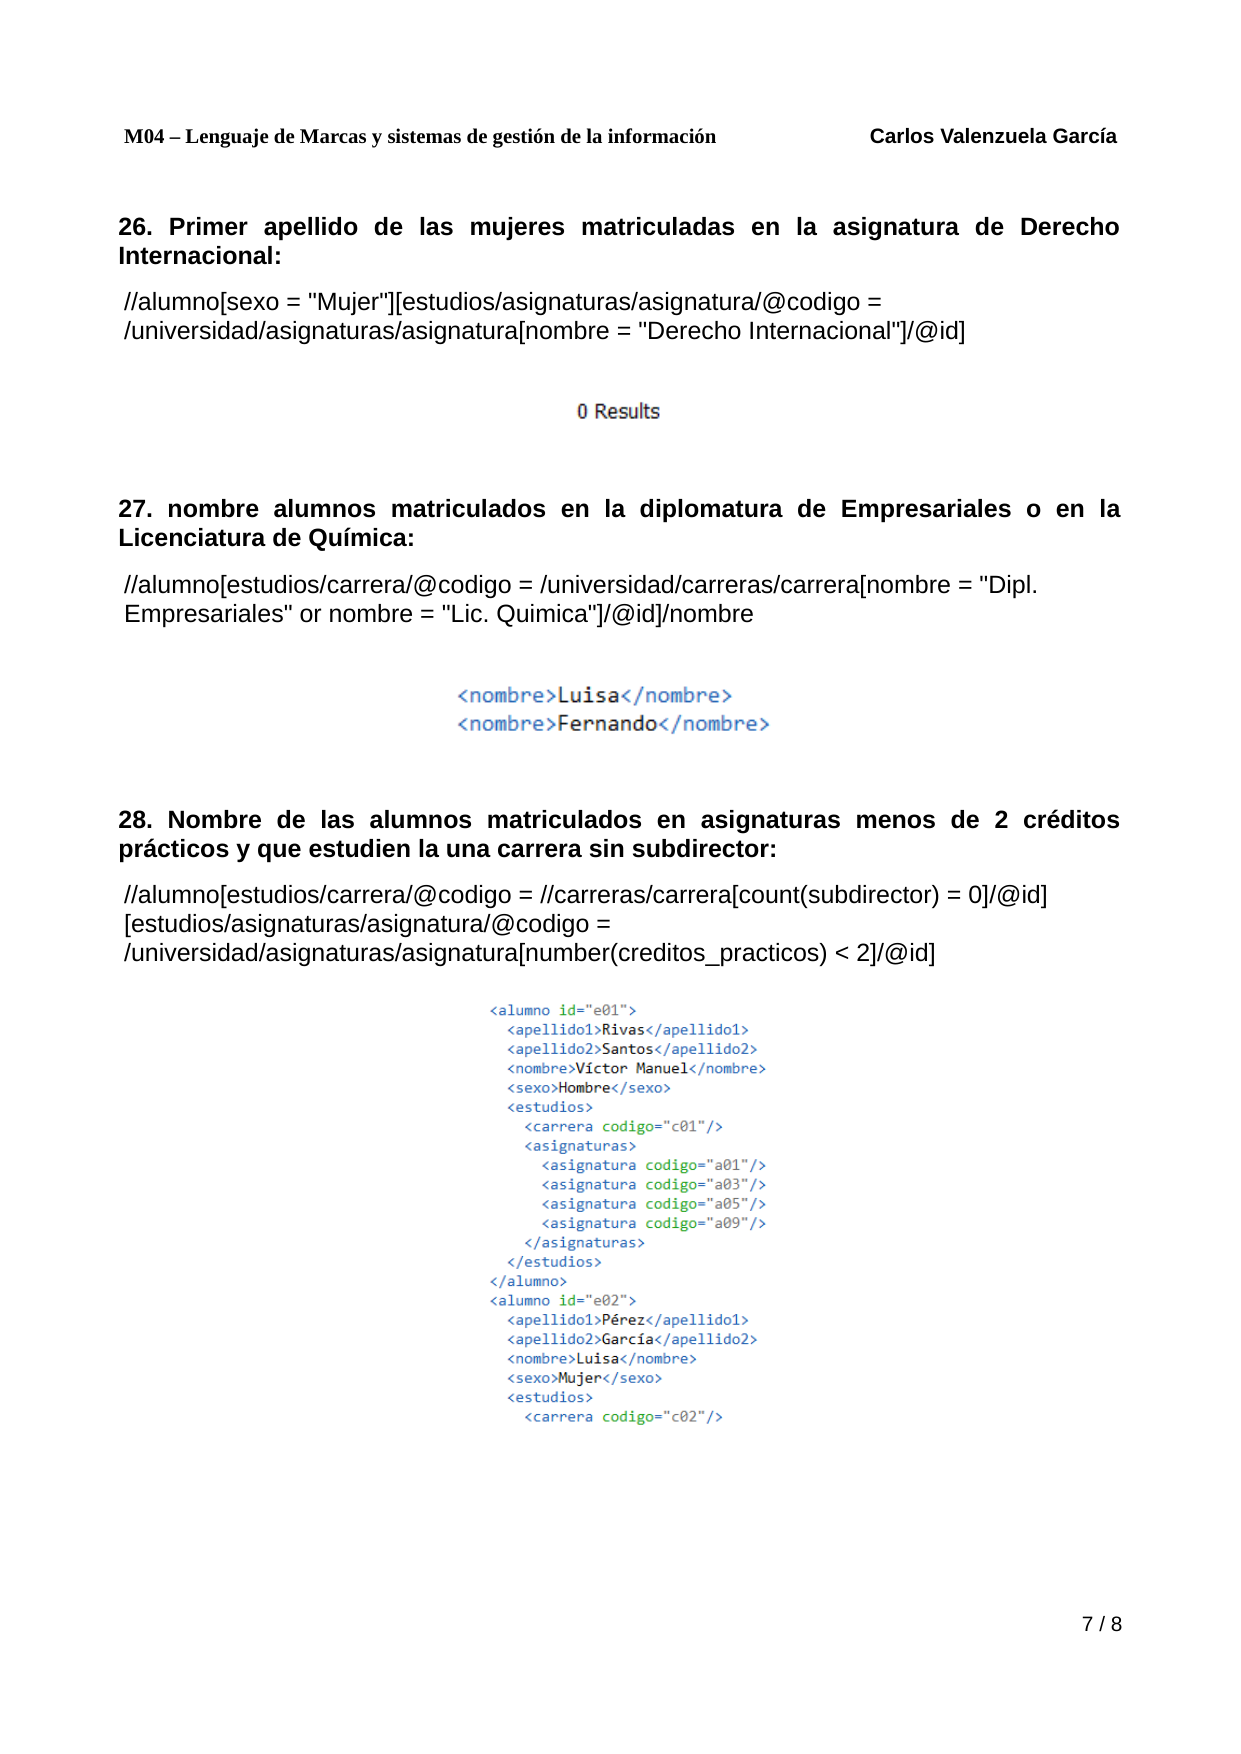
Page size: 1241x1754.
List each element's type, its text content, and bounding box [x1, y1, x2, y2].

picture [563, 396, 677, 432]
table_cell [118, 985, 1122, 1462]
table_cell [118, 363, 1122, 466]
picture [449, 679, 791, 742]
text 26. Primer apellido de las mujeres matriculadas en la asignatura de Derecho Internacional: [118, 212, 1122, 269]
text 27. nombre alumnos matriculados en la diplomatura de Empresariales o en la Licenciatura de Química: [118, 494, 1122, 552]
picture [483, 997, 775, 1428]
table_header //alumno[estudios/carrera/@codigo = //carreras/carrera[count(subdirector) = 0]/@id][estudios/asignaturas/asignatura/@codigo = /universidad/asignaturas/asignatura[number(creditos_practicos) < 2]/@id] [118, 863, 1122, 984]
table_header //alumno[estudios/carrera/@codigo = /universidad/carreras/carrera[nombre = "Dipl. Empresariales" or nombre = "Lic. Quimica"]/@id]/nombre [118, 552, 1122, 645]
table_cell [118, 680, 1122, 776]
text 28. Nombre de las alumnos matriculados en asignaturas menos de 2 créditos prácticos y que estudien la una carrera sin subdirector: [118, 776, 1122, 863]
table_cell [118, 645, 1122, 679]
table_header //alumno[sexo = "Mujer"][estudios/asignaturas/asignatura/@codigo = /universidad/asignaturas/asignatura[nombre = "Derecho Internacional"]/@id] [118, 269, 1122, 362]
